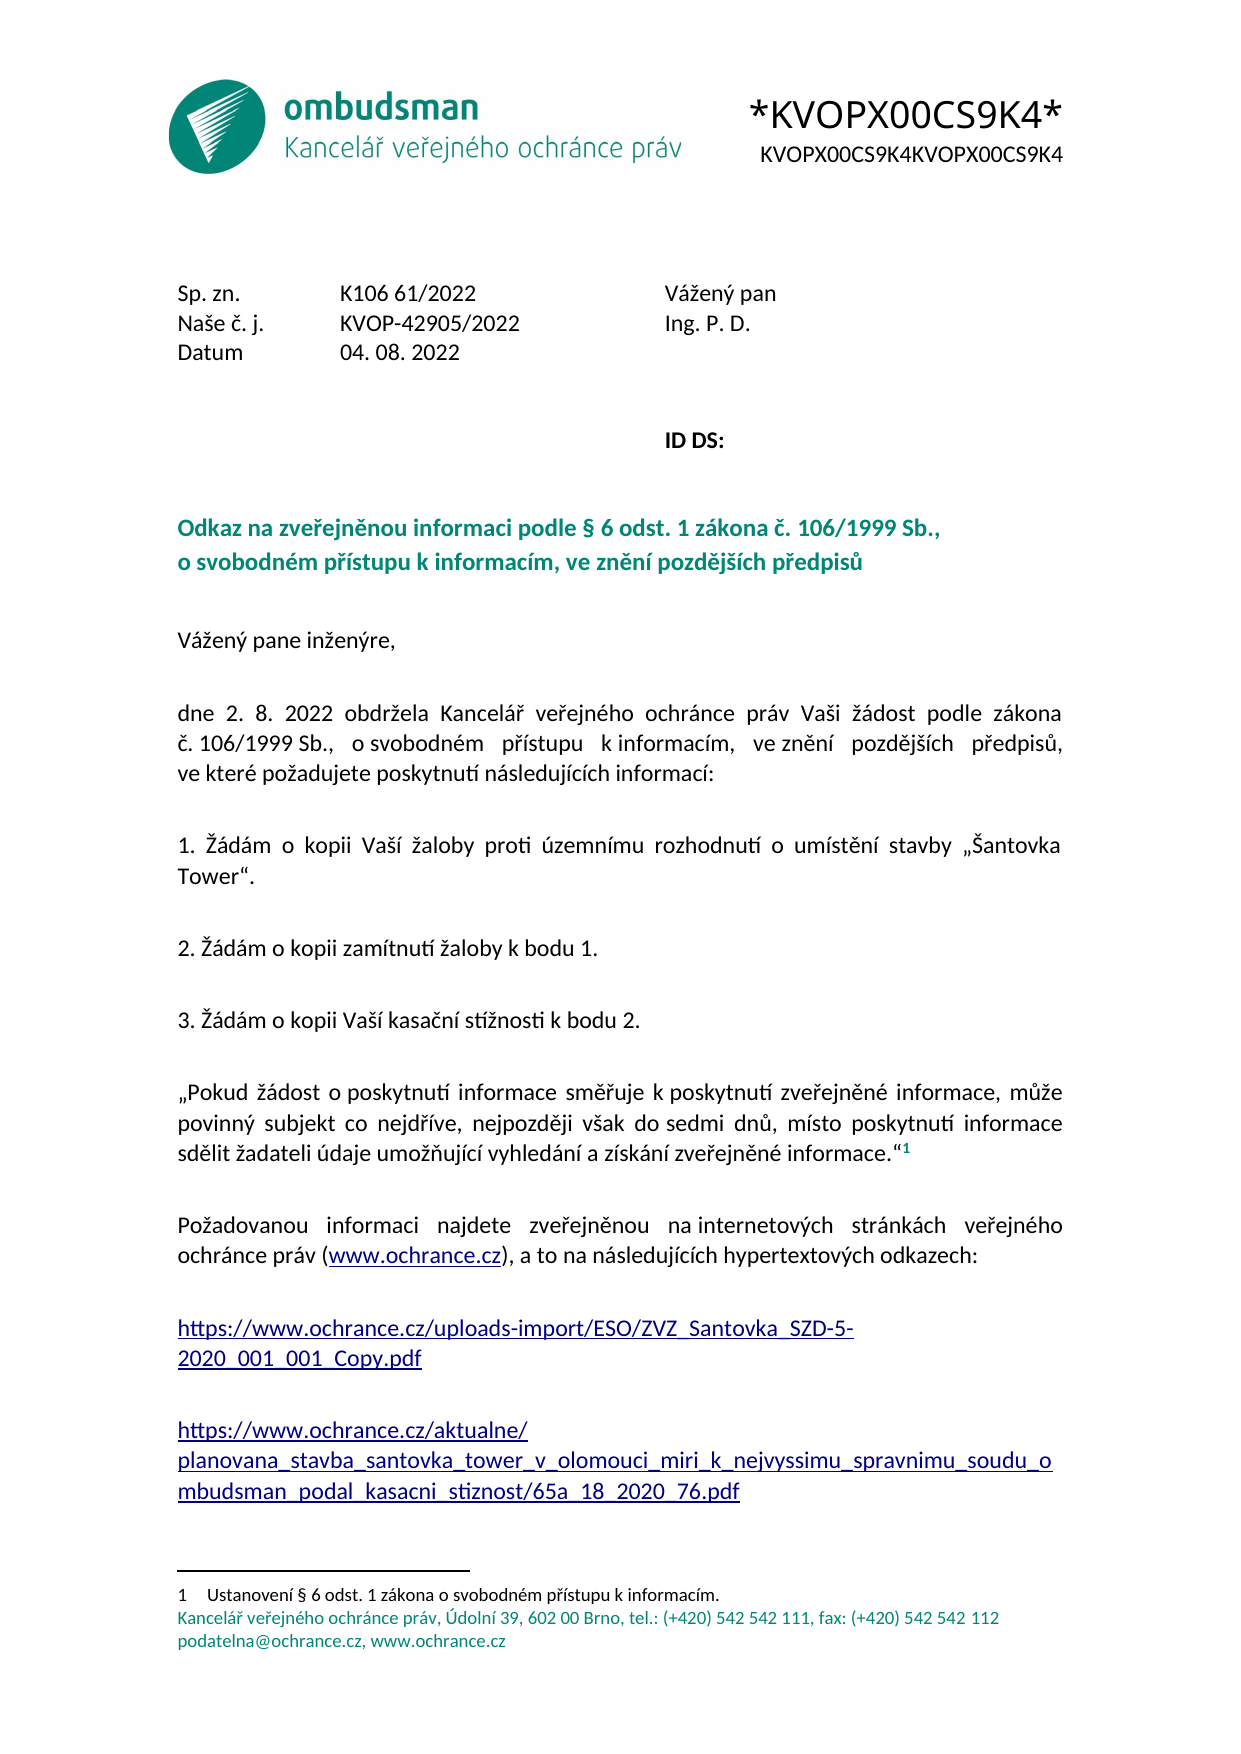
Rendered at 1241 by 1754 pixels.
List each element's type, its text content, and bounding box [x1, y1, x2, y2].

text Vážený pane inženýre, [177, 626, 1063, 655]
text dne 2. 8. 2022 obdržela Kancelář veřejného ochránce práv Vaši žádost podle zákona č. 106/1999 Sb., o svobodném přístupu k informacím, ve znění pozdějších předpisů, ve které požadujete poskytnutí následujících informací: [177, 698, 1063, 788]
text Požadovanou informaci najdete zveřejněnou na internetových stránkách veřejného ochránce práv (www.ochrance.cz), a to na následujících hypertextových odkazech: [177, 1210, 1063, 1270]
text 1. Žádám o kopii Vaší žaloby proti územnímu rozhodnutí o umístění stavby „Šantovka Tower“. [177, 831, 1063, 890]
subtitle Odkaz na zveřejněnou informaci podle § 6 odst. 1 zákona č. 106/1999 Sb., o svobodném přístupu k informacím, ve znění pozdějších předpisů [177, 513, 1063, 577]
text 3. Žádám o kopii Vaší kasační stížnosti k bodu 2. [177, 1005, 1063, 1034]
text https://www.ochrance.cz/aktualne/planovana_stavba_santovka_tower_v_olomouci_miri_k_nejvyssimu_spravnimu_soudu_ombudsman_podal_kasacni_stiznost/65a_18_2020_76.pdf [177, 1415, 1063, 1505]
text Ustanovení § 6 odst. 1 zákona o svobodném přístupu k informacím. [177, 1583, 1063, 1606]
text 2. Žádám o kopii zamítnutí žaloby k bodu 1. [177, 933, 1063, 962]
table_header Vážený pan Ing. P. D. ID DS: [665, 220, 1085, 513]
text „Pokud žádost o poskytnutí informace směřuje k poskytnutí zveřejněné informace, může povinný subjekt co nejdříve, nejpozději však do sedmi dnů, místo poskytnutí informace sdělit žadateli údaje umožňující vyhledání a získání zveřejněné informace.“ [177, 1077, 1063, 1167]
table_header Sp. zn. Naše č. j. Datum [177, 220, 340, 513]
table_header K106 61/2022 KVOP-42905/2022 04. 08. 2022 [340, 220, 664, 513]
text https://www.ochrance.cz/uploads-import/ESO/ZVZ_Santovka_SZD-5-2020_001_001_Copy.pdf [177, 1313, 1063, 1372]
